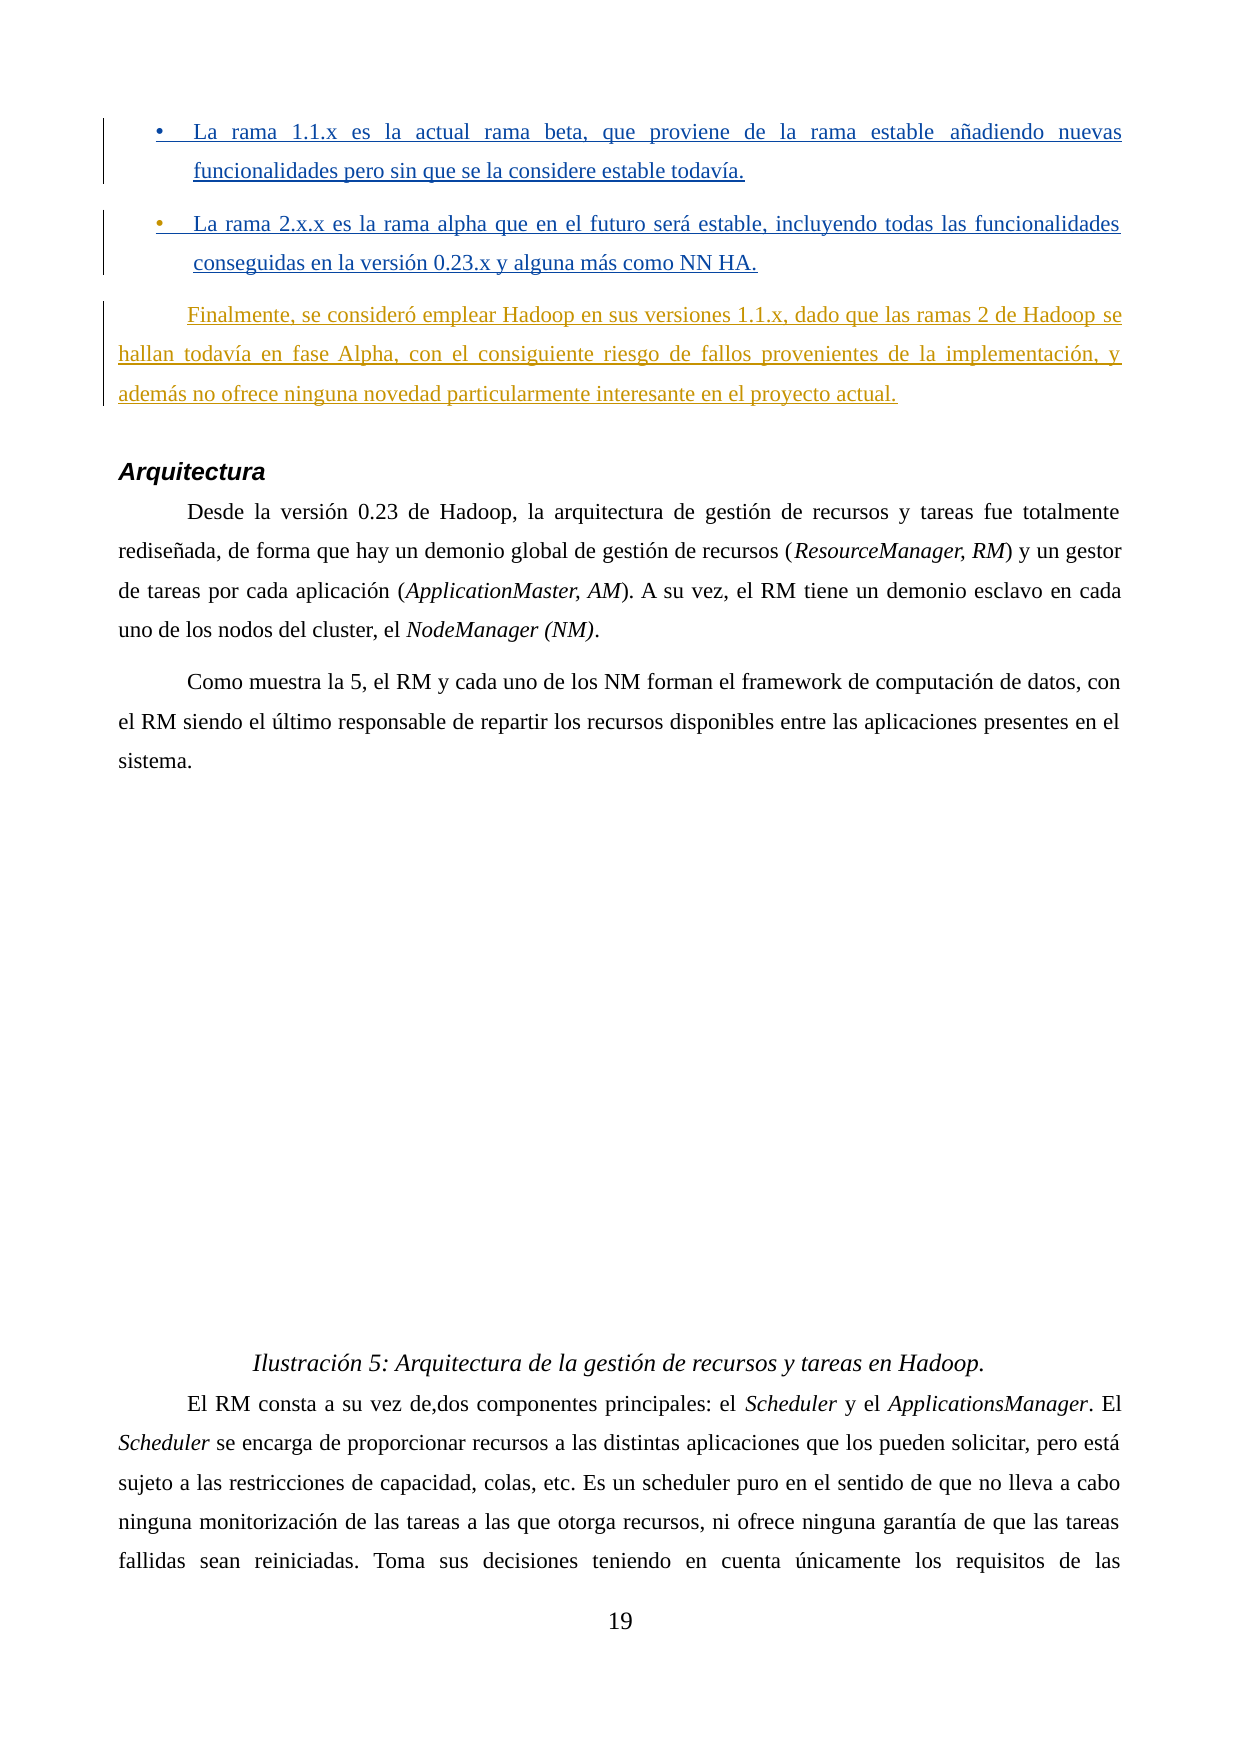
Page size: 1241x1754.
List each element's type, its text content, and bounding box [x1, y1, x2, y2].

text Como muestra la Ilustración 5, el RM y cada uno de los NM forman el framework de computación de datos, con el RM siendo el último responsable de repartir los recursos disponibles entre las aplicaciones presentes en el sistema. [118, 668, 1122, 774]
text Ilustración 5: Arquitectura de la gestión de recursos y tareas en Hadoop. [201, 812, 1039, 1377]
text Desde la versión 0.23 de Hadoop, la arquitectura de gestión de recursos y tareas fue totalmente rediseñada, de forma que hay un demonio global de gestión de recursos (ResourceManager, RM) y un gestor de tareas por cada aplicación (ApplicationMaster, AM). A su vez, el RM tiene un demonio esclavo en cada uno de los nodos del cluster, el NodeManager (NM). [118, 498, 1122, 643]
text El RM consta a su vez de,dos componentes principales: el Scheduler y el ApplicationsManager. El Scheduler se encarga de proporcionar recursos a las distintas aplicaciones que los pueden solicitar, pero está sujeto a las restricciones de capacidad, colas, etc. Es un scheduler puro en el sentido de que no lleva a cabo ninguna monitorización de las tareas a las que otorga recursos, ni ofrece ninguna garantía de que las tareas fallidas sean reiniciadas. Toma sus decisiones teniendo en cuenta únicamente los requisitos de las [118, 799, 1122, 1574]
list funcionalidades pero sin que se la considere estable todavía. [156, 142, 1122, 184]
text además no ofrece ninguna novedad particularmente interesante en el proyecto actual. [118, 365, 1122, 406]
subtitle Arquitectura [118, 457, 1122, 486]
list La rama 1.1.x es la actual rama beta, que proviene de la rama estable añadiendo nuevas [156, 118, 1122, 141]
text Finalmente, se consideró emplear Hadoop en sus versiones 1.1.x, dado que las ramas 2 de Hadoop se hallan todavía en fase Alpha, con el consiguiente riesgo de fallos provenientes de la implementación, y [118, 301, 1122, 363]
list La rama 2.x.x es la rama alpha que en el futuro será estable, incluyendo todas las funcionalidades conseguidas en la versión 0.23.x y alguna más como NN HA. [156, 209, 1122, 275]
